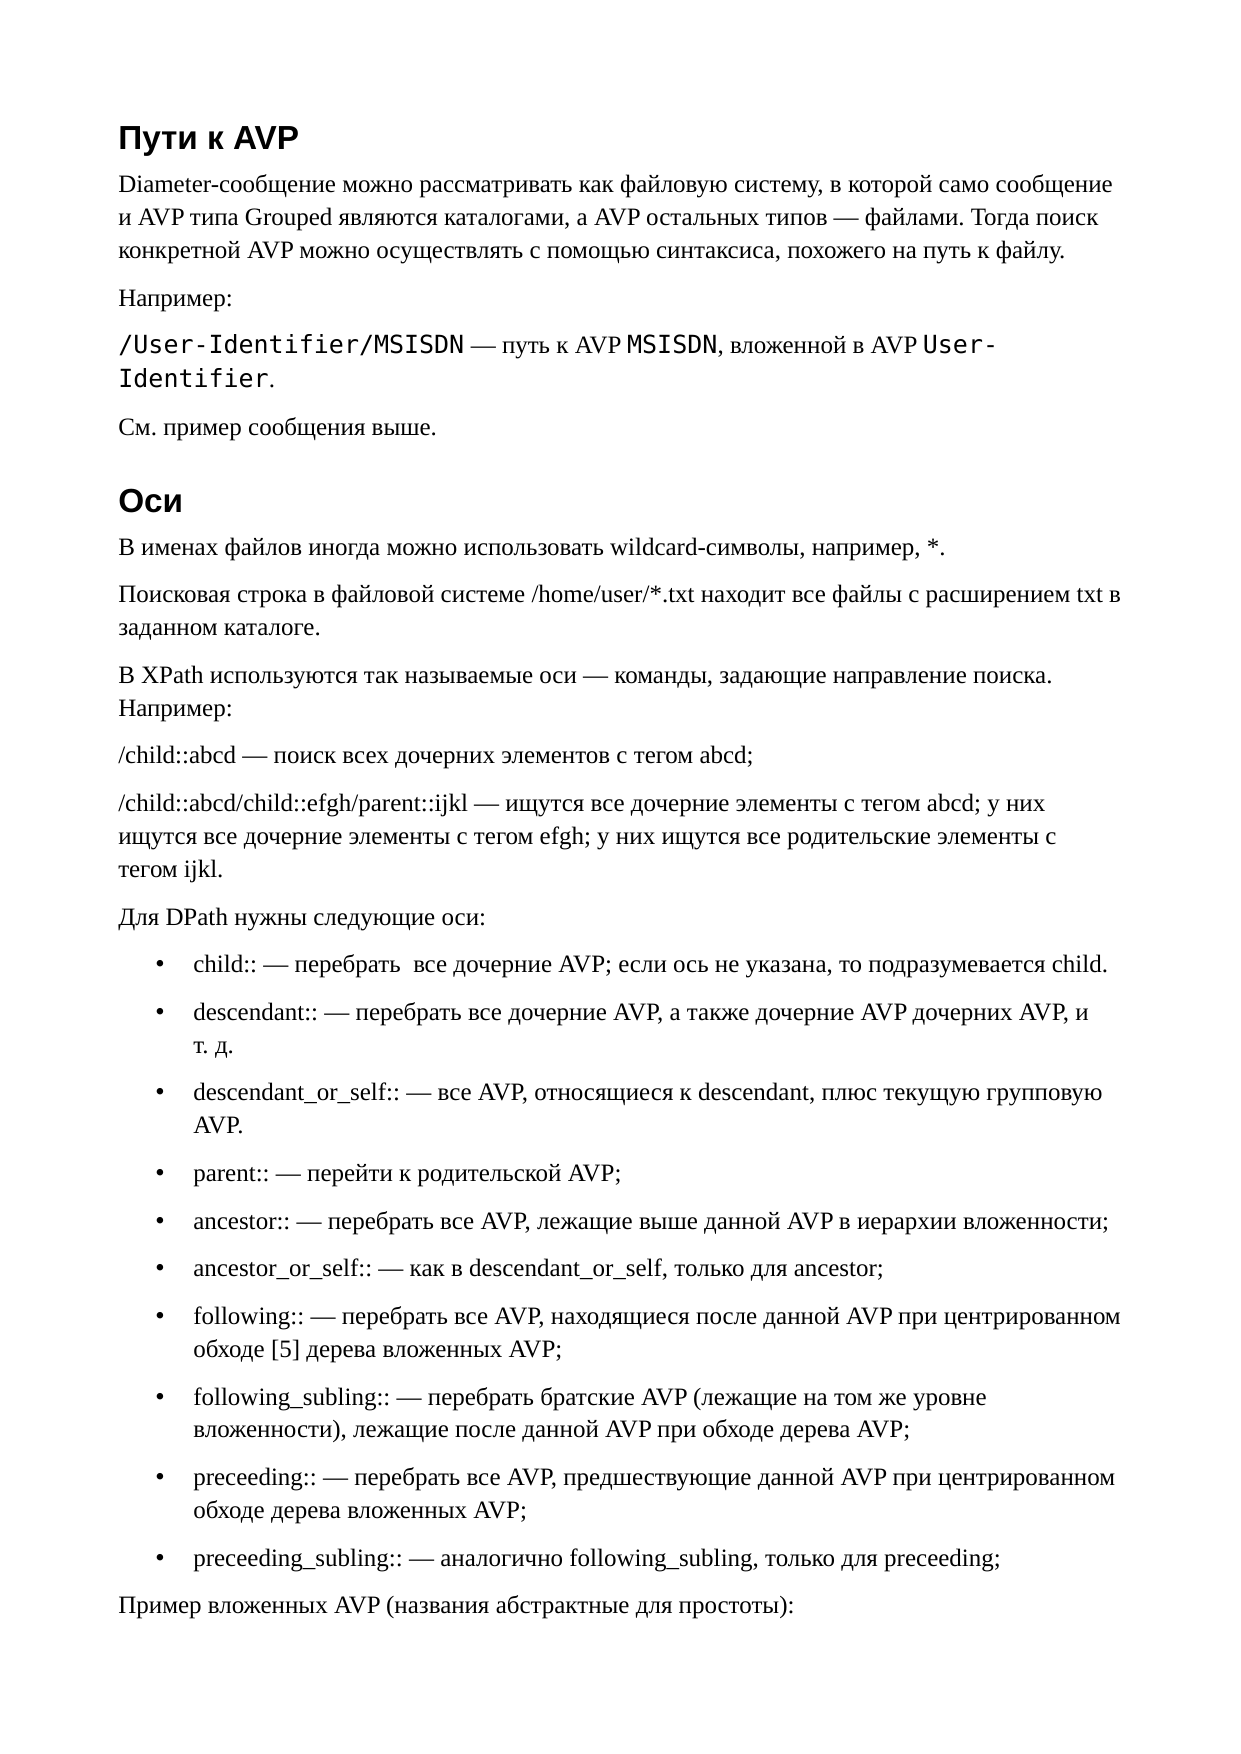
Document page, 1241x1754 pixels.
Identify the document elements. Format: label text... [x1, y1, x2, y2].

text Пример вложенных AVP (названия абстрактные для простоты): [118, 1590, 1122, 1619]
text См. пример сообщения выше. [118, 412, 1122, 441]
text Поисковая строка в файловой системе /home/user/*.txt находит все файлы с расширением txt в заданном каталоге. [118, 579, 1122, 641]
list parent:: — перейти к родительской AVP; [156, 1158, 1122, 1187]
list following:: — перебрать все AVP, находящиеся после данной AVP при центрированном обходе [5] дерева вложенных AVP; [156, 1301, 1122, 1363]
list child:: — перебрать все дочерние AVP; если ось не указана, то подразумевается child. [156, 949, 1122, 978]
text Для DPath нужны следующие оси: [118, 902, 1122, 930]
text В именах файлов иногда можно использовать wildcard-символы, например, *. [118, 532, 1122, 560]
subtitle Оси [118, 481, 1122, 519]
list preceeding:: — перебрать все AVP, предшествующие данной AVP при центрированном обходе дерева вложенных AVP; [156, 1462, 1122, 1524]
list descendant:: — перебрать все дочерние AVP, а также дочерние AVP дочерних AVP, и т. д. [156, 997, 1122, 1059]
text В XPath используются так называемые оси — команды, задающие направление поиска. Например: [118, 660, 1122, 722]
list ancestor:: — перебрать все AVP, лежащие выше данной AVP в иерархии вложенности; [156, 1206, 1122, 1234]
text /child::abcd — поиск всех дочерних элементов с тегом abcd; [118, 740, 1122, 769]
list following_subling:: — перебрать братские AVP (лежащие на том же уровне вложенности), лежащие после данной AVP при обходе дерева AVP; [156, 1382, 1122, 1443]
text /User-Identifier/MSISDN — путь к AVP MSISDN, вложенной в AVP User-Identifier. [118, 330, 1122, 393]
text /child::abcd/child::efgh/parent::ijkl — ищутся все дочерние элементы с тегом abcd; у них ищутся все дочерние элементы с тегом efgh; у них ищутся все родительские элементы с тегом ijkl. [118, 788, 1122, 883]
subtitle Пути к AVP [118, 118, 1122, 157]
list ancestor_or_self:: — как в descendant_or_self, только для ancestor; [156, 1253, 1122, 1282]
text Например: [118, 283, 1122, 311]
list descendant_or_self:: — все AVP, относящиеся к descendant, плюс текущую групповую AVP. [156, 1077, 1122, 1139]
text Diameter-сообщение можно рассматривать как файловую систему, в которой само сообщение и AVP типа Grouped являются каталогами, а AVP остальных типов — файлами. Тогда поиск конкретной AVP можно осуществлять с помощью синтаксиса, похожего на путь к файлу. [118, 169, 1122, 264]
list preceeding_subling:: — аналогично following_subling, только для preceeding; [156, 1543, 1122, 1572]
